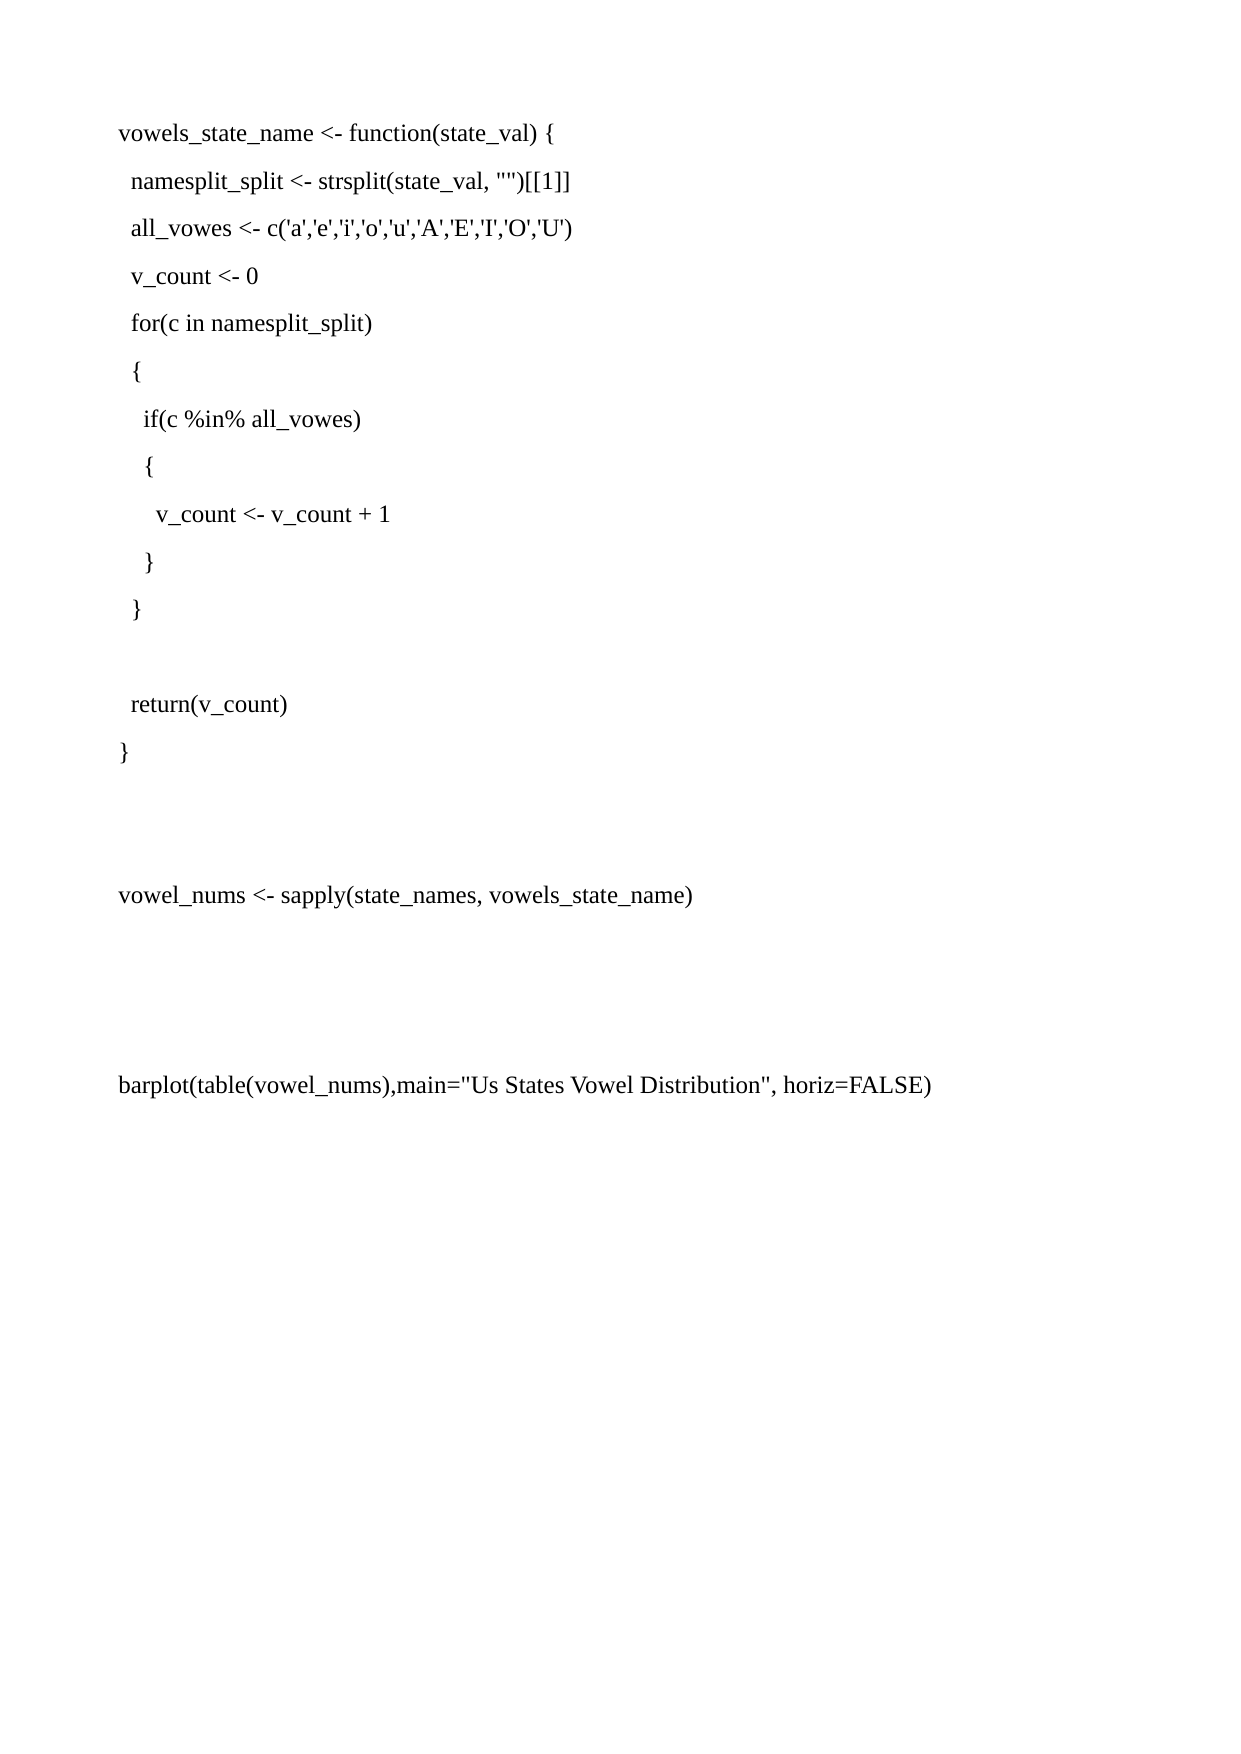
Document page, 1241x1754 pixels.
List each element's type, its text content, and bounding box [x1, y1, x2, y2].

text return(v_count) [118, 689, 1122, 718]
text vowels_state_name <- function(state_val) { [118, 118, 1122, 147]
text { [118, 356, 1122, 385]
text namesplit_split <- strsplit(state_val, "")[[1]] [118, 166, 1122, 194]
text } [118, 547, 1122, 575]
text } [118, 594, 1122, 623]
text } [118, 737, 1122, 766]
text for(c in namesplit_split) [118, 308, 1122, 337]
text if(c %in% all_vowes) [118, 404, 1122, 432]
text all_vowes <- c('a','e','i','o','u','A','E','I','O','U') [118, 213, 1122, 242]
text v_count <- 0 [118, 261, 1122, 290]
text barplot(table(vowel_nums),main="Us States Vowel Distribution", horiz=FALSE) [118, 1070, 1122, 1099]
text vowel_nums <- sapply(state_names, vowels_state_name) [118, 880, 1122, 908]
text v_count <- v_count + 1 [118, 499, 1122, 528]
text { [118, 451, 1122, 480]
